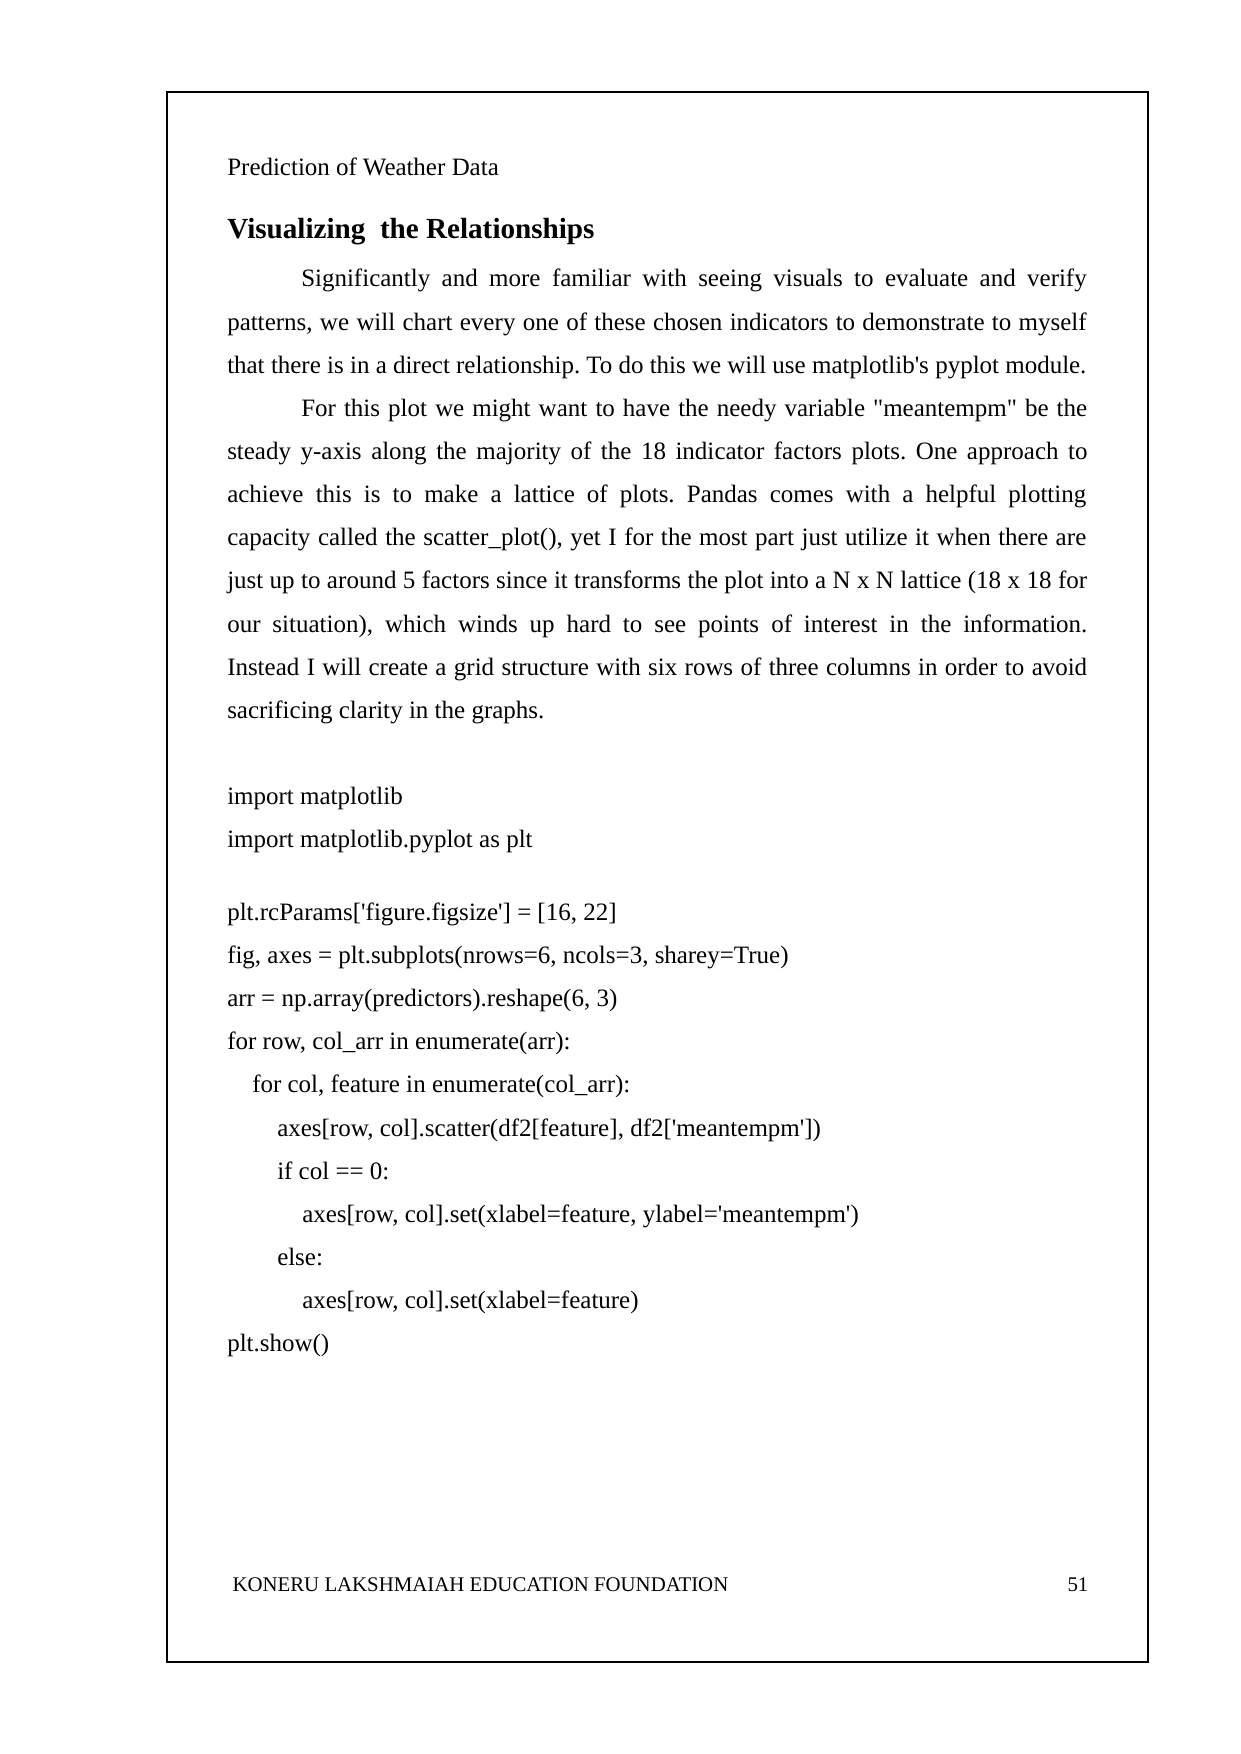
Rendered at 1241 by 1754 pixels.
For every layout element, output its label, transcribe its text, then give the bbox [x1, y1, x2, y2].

text import matplotlib [227, 781, 1088, 810]
text for row, col_arr in enumerate(arr): [227, 1026, 1088, 1055]
text axes[row, col].set(xlabel=feature) [227, 1285, 1088, 1314]
text import matplotlib.pyplot as plt [227, 824, 1088, 853]
text Visualizing the Relationships [227, 211, 1088, 244]
text Significantly and more familiar with seeing visuals to evaluate and verify patterns, we will chart every one of these chosen indicators to demonstrate to myself that there is in a direct relationship. To do this we will use matplotlib's pyplot module. [227, 261, 1088, 379]
text arr = np.array(predictors).reshape(6, 3) [227, 983, 1088, 1012]
text plt.rcParams['figure.figsize'] = [16, 22] [227, 897, 1088, 926]
text axes[row, col].set(xlabel=feature, ylabel='meantempm') [227, 1199, 1088, 1228]
text if col == 0: [227, 1156, 1088, 1184]
text for col, feature in enumerate(col_arr): [227, 1069, 1088, 1098]
text axes[row, col].scatter(df2[feature], df2['meantempm']) [227, 1113, 1088, 1141]
text For this plot we might want to have the needy variable "meantempm" be the steady y-axis along the majority of the 18 indicator factors plots. One approach to achieve this is to make a lattice of plots. Pandas comes with a helpful plotting capacity called the scatter_plot(), yet I for the most part just utilize it when there are just up to around 5 factors since it transforms the plot into a N x N lattice (18 x 18 for our situation), which winds up hard to see points of interest in the information. Instead I will create a grid structure with six rows of three columns in order to avoid sacrificing clarity in the graphs. [227, 393, 1088, 724]
text else: [227, 1242, 1088, 1271]
text plt.show() [227, 1328, 1088, 1357]
text fig, axes = plt.subplots(nrows=6, ncols=3, sharey=True) [227, 940, 1088, 969]
